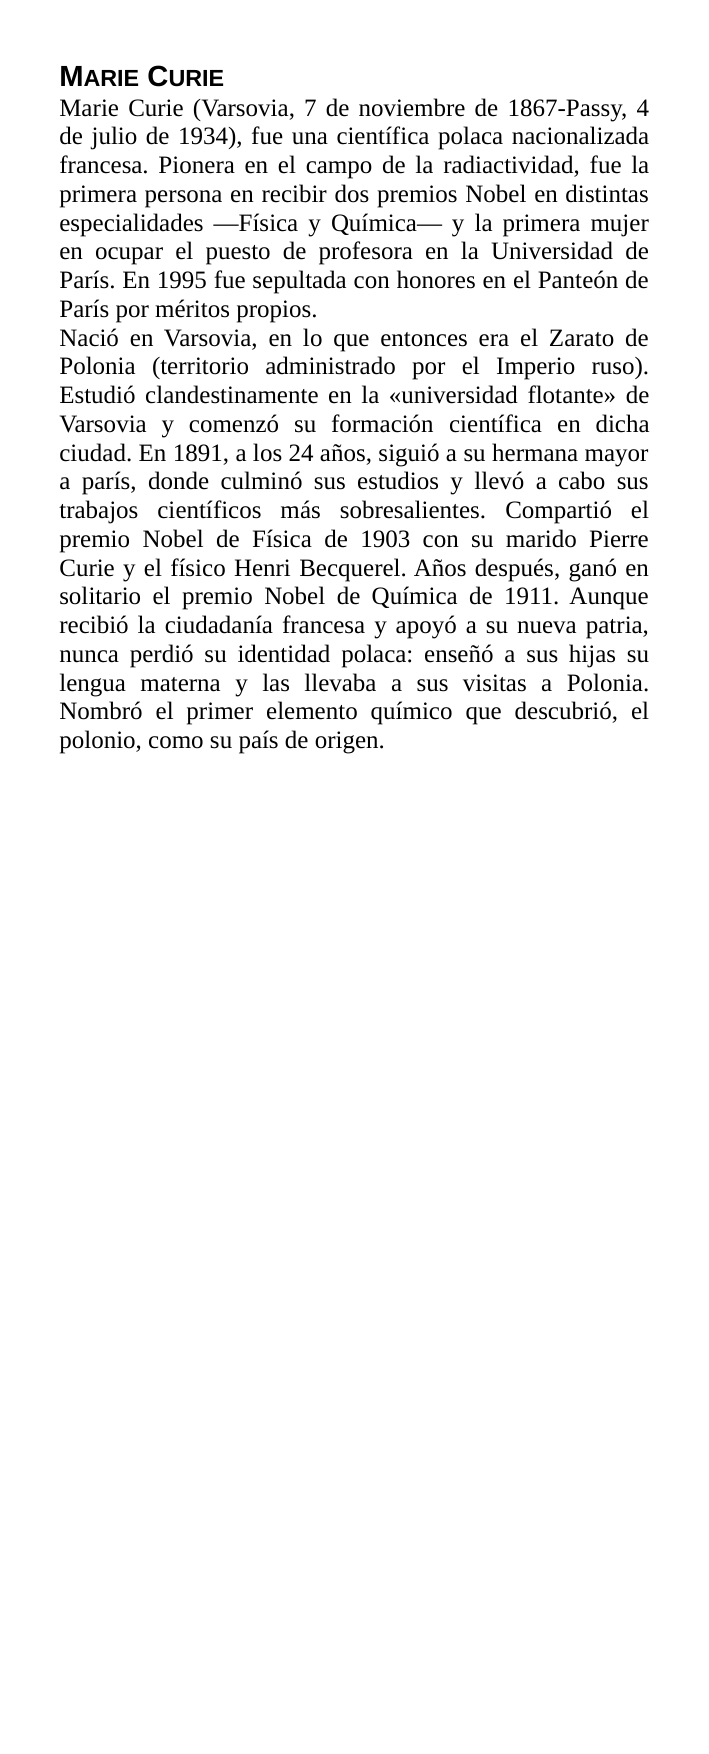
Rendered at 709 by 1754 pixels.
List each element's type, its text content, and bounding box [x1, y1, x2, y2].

text Marie Curie [59, 59, 649, 93]
text Nació en Varsovia, en lo que entonces era el Zarato de Polonia (territorio administrado por el Imperio ruso). Estudió clandestinamente en la «universidad flotante» de Varsovia y comenzó su formación científica en dicha ciudad. En 1891, a los 24 años, siguió a su hermana mayor a parís, donde culminó sus estudios y llevó a cabo sus trabajos científicos más sobresalientes. Compartió el premio Nobel de Física de 1903 con su marido Pierre Curie y el físico Henri Becquerel. Años después, ganó en solitario el premio Nobel de Química de 1911. Aunque recibió la ciudadanía francesa y apoyó a su nueva patria, nunca perdió su identidad polaca: enseñó a sus hijas su lengua materna y las llevaba a sus visitas a Polonia. Nombró el primer elemento químico que descubrió, el polonio, como su país de origen. [59, 323, 649, 754]
text Marie Curie (Varsovia, 7 de noviembre de 1867-Passy, 4 de julio de 1934), fue una científica polaca nacionalizada francesa. Pionera en el campo de la radiactividad, fue la primera persona en recibir dos premios Nobel en distintas especialidades —Física y Química— y la primera mujer en ocupar el puesto de profesora en la Universidad de París. En 1995 fue sepultada con honores en el Panteón de París por méritos propios. [59, 93, 649, 323]
